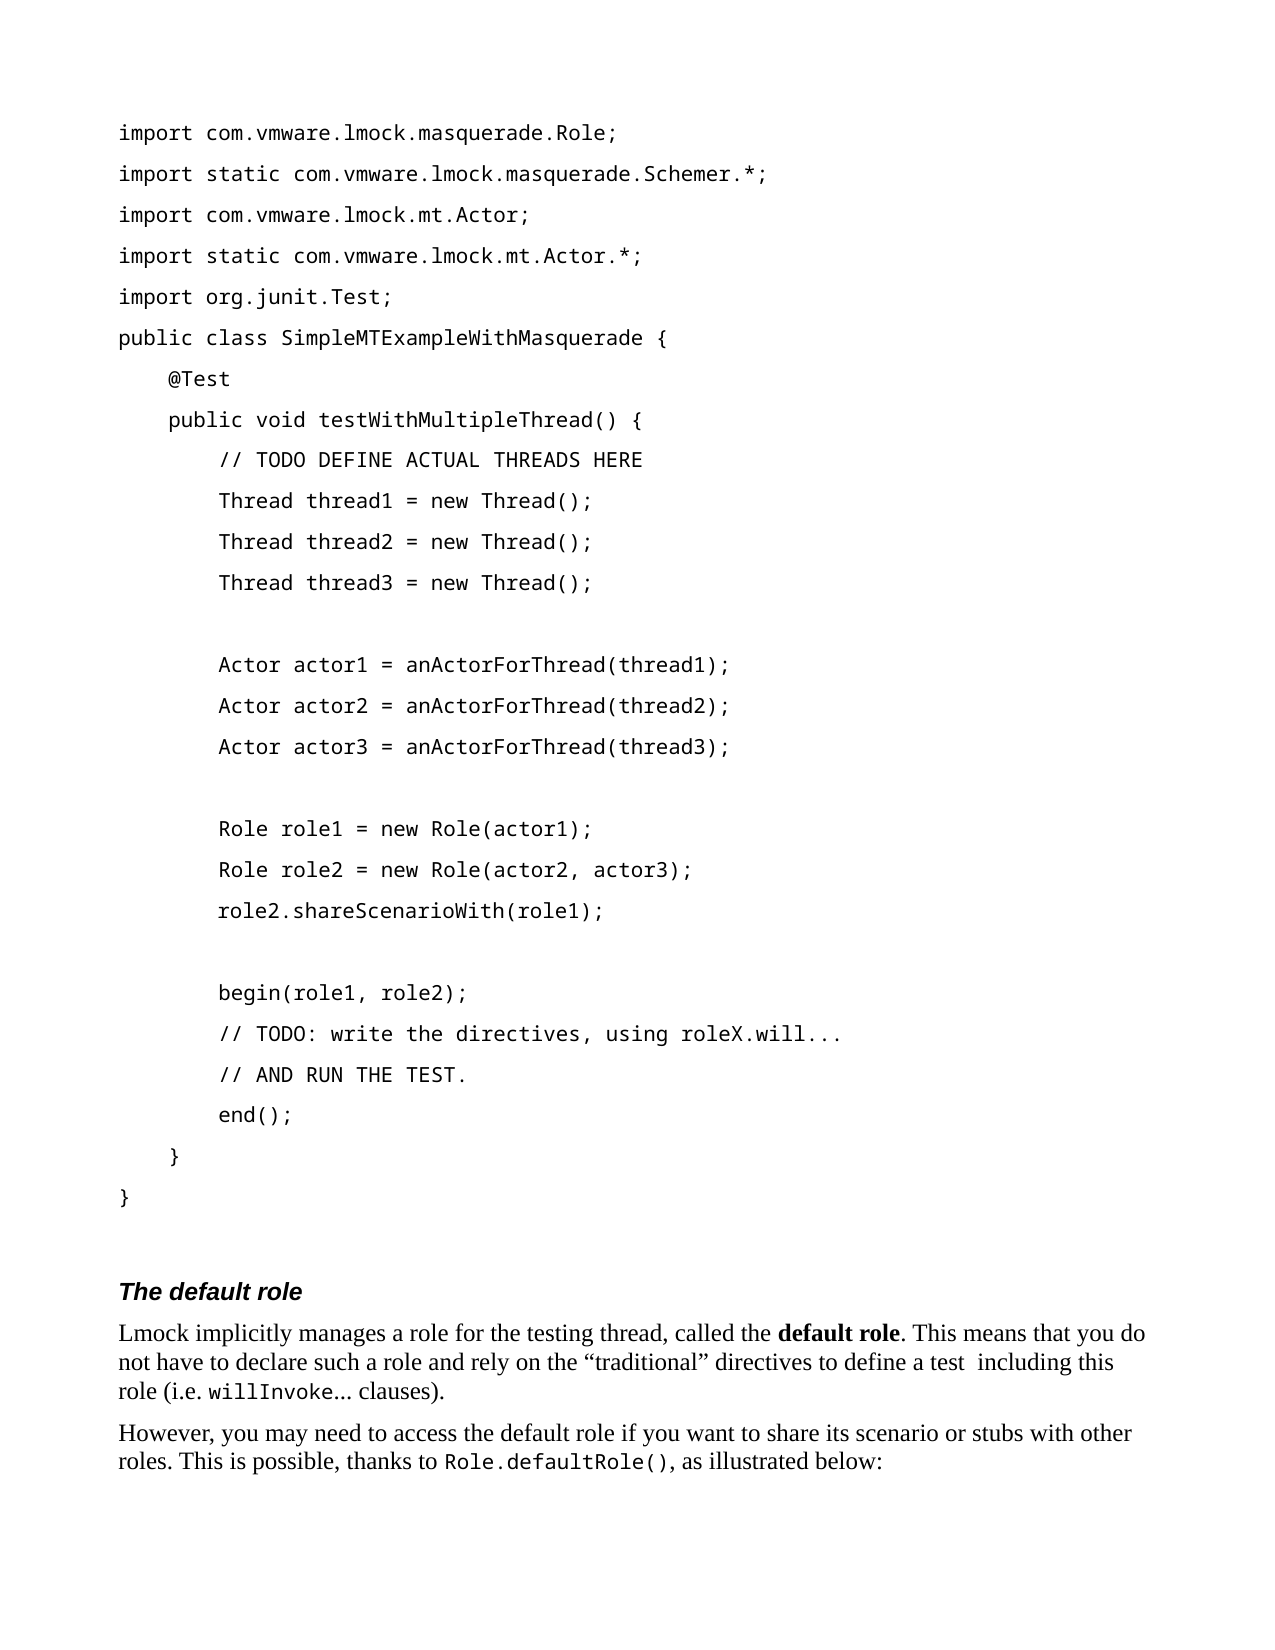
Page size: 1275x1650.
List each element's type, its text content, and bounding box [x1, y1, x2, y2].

text Actor actor3 = anActorForThread(thread3); [118, 732, 1157, 761]
text Actor actor2 = anActorForThread(thread2); [118, 691, 1157, 720]
text import static com.vmware.lmock.mt.Actor.*; [118, 241, 1157, 269]
text } [118, 1182, 1157, 1211]
text import com.vmware.lmock.mt.Actor; [118, 200, 1157, 228]
text role2.shareScenarioWith(role1); [118, 896, 1157, 924]
text public class SimpleMTExampleWithMasquerade { [118, 323, 1157, 351]
text // TODO: write the directives, using roleX.will... [118, 1019, 1157, 1047]
text Role role2 = new Role(actor2, actor3); [118, 855, 1157, 883]
text // TODO DEFINE ACTUAL THREADS HERE [118, 446, 1157, 474]
text However, you may need to access the default role if you want to share its scenario or stubs with other roles. This is possible, thanks to Role.defaultRole(), as illustrated below: [118, 1418, 1157, 1476]
text Lmock implicitly manages a role for the testing thread, called the default role. This means that you do not have to declare such a role and rely on the “traditional” directives to define a test including this role (i.e. willInvoke... clauses). [118, 1318, 1157, 1405]
text import org.junit.Test; [118, 282, 1157, 310]
text import com.vmware.lmock.masquerade.Role; [118, 118, 1157, 147]
subtitle The default role [118, 1277, 1157, 1306]
text Thread thread3 = new Thread(); [118, 568, 1157, 597]
text end(); [118, 1101, 1157, 1129]
text begin(role1, role2); [118, 978, 1157, 1006]
text Thread thread1 = new Thread(); [118, 487, 1157, 515]
text public void testWithMultipleThread() { [118, 405, 1157, 433]
text @Test [118, 364, 1157, 392]
text Actor actor1 = anActorForThread(thread1); [118, 650, 1157, 679]
text Role role1 = new Role(actor1); [118, 814, 1157, 842]
text import static com.vmware.lmock.masquerade.Schemer.*; [118, 159, 1157, 187]
text Thread thread2 = new Thread(); [118, 527, 1157, 556]
text } [118, 1142, 1157, 1170]
text // AND RUN THE TEST. [118, 1060, 1157, 1088]
